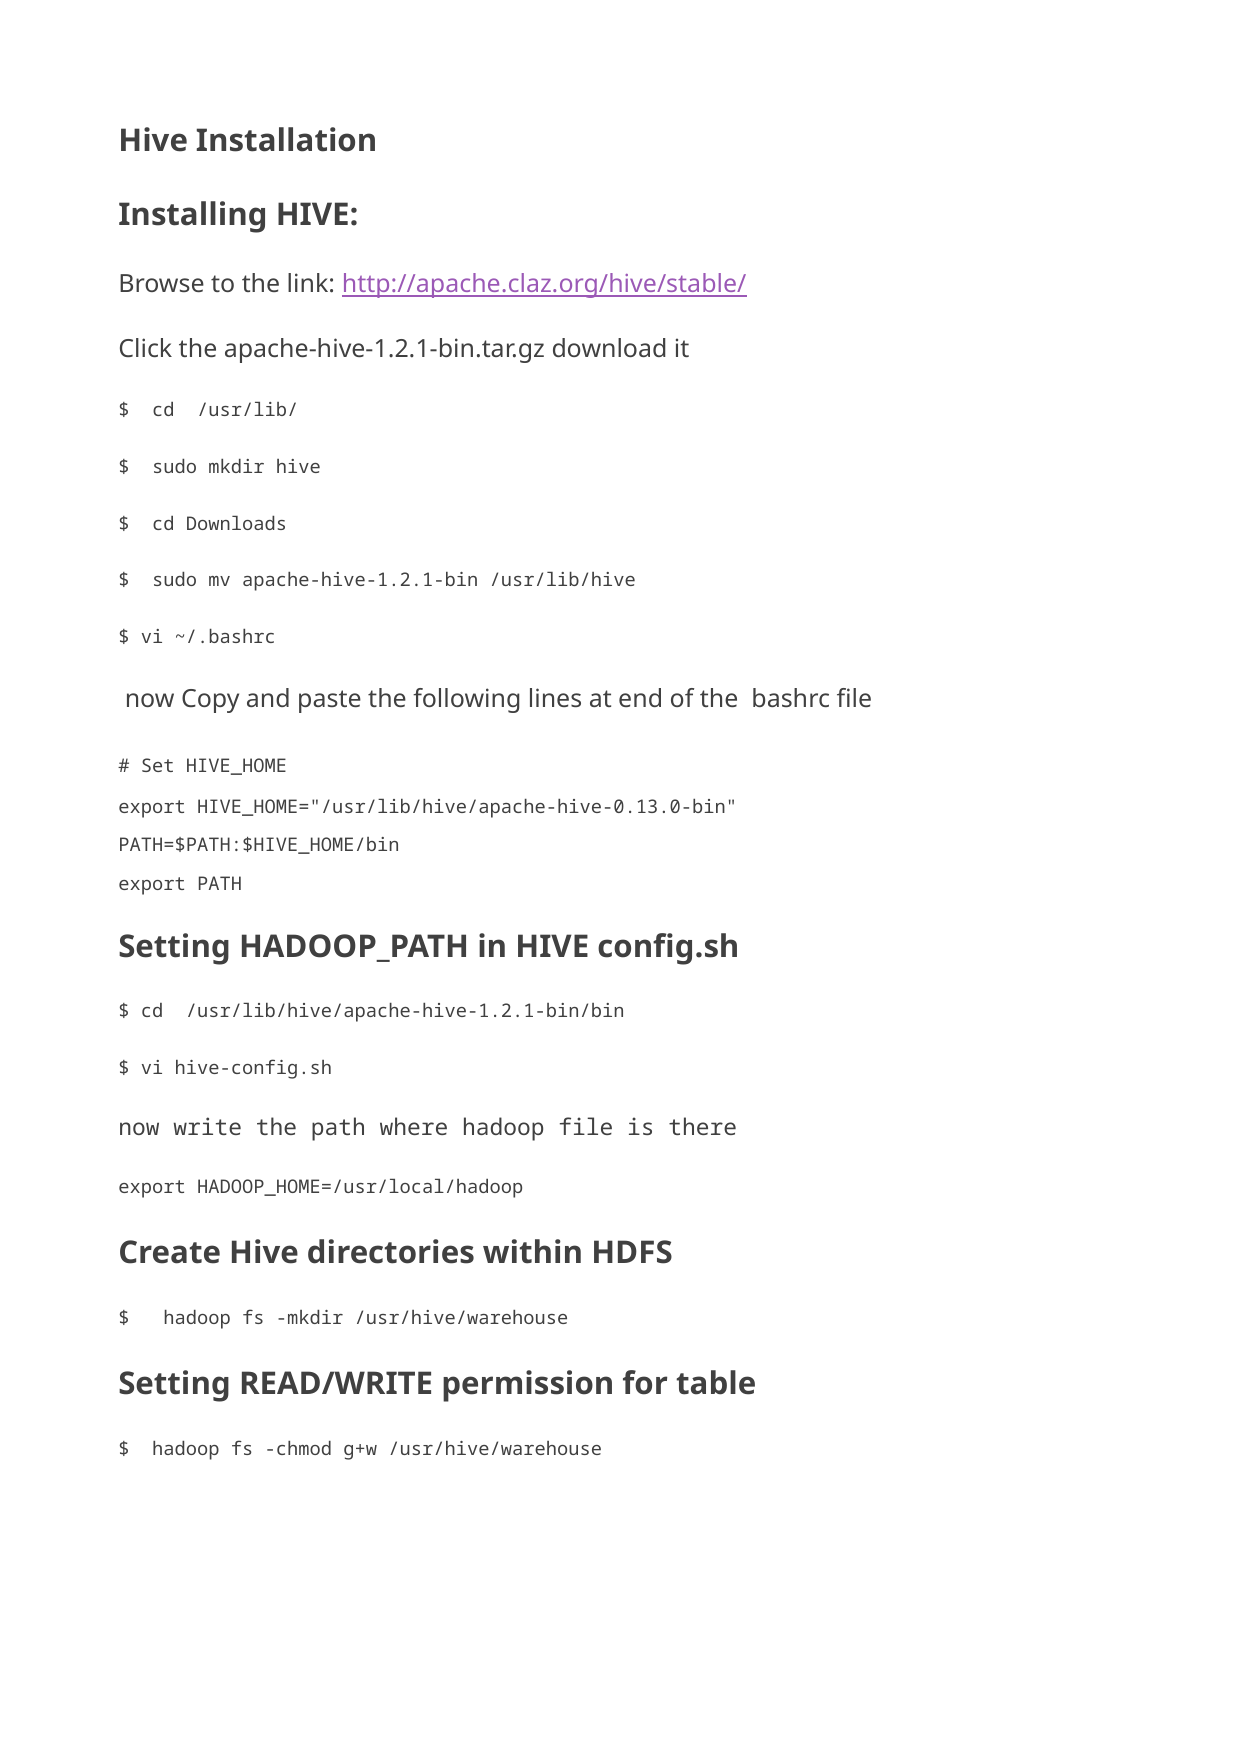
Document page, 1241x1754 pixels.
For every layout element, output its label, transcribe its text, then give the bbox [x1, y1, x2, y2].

subtitle Create Hive directories within HDFS [118, 1231, 1122, 1273]
subtitle $ sudo mv apache-hive-1.2.1-bin /usr/lib/hive [118, 567, 1122, 592]
text $ hadoop fs -chmod g+w /usr/hive/warehouse [118, 1435, 1122, 1461]
text $ vi hive-config.sh [118, 1054, 1122, 1080]
subtitle Click the apache-hive-1.2.1-bin.tar.gz download it [118, 331, 1122, 365]
text now Copy and paste the following lines at end of the bashrc file [118, 680, 1122, 714]
text $ cd /usr/lib/hive/apache-hive-1.2.1-bin/bin [118, 998, 1122, 1023]
subtitle Setting HADOOP_PATH in HIVE config.sh [118, 924, 1122, 966]
subtitle Hive Installation [118, 118, 1122, 161]
text now write the path where hadoop file is there [118, 1111, 1122, 1142]
subtitle Browse to the link: http://apache.claz.org/hive/stable/ [118, 266, 1122, 300]
text export HADOOP_HOME=/usr/local/hadoop [118, 1174, 1122, 1199]
subtitle $ cd Downloads [118, 510, 1122, 536]
text export HIVE_HOME="/usr/lib/hive/apache-hive-0.13.0-bin" [118, 793, 1122, 819]
subtitle $ cd /usr/lib/ [118, 396, 1122, 422]
text $ hadoop fs -mkdir /usr/hive/warehouse [118, 1304, 1122, 1330]
text PATH=$PATH:$HIVE_HOME/bin [118, 832, 1122, 857]
text export PATH [118, 870, 1122, 896]
subtitle Installing HIVE: [118, 192, 1122, 234]
text $ vi ~/.bashrc [118, 623, 1122, 649]
subtitle $ sudo mkdir hive [118, 453, 1122, 479]
subtitle Setting READ/WRITE permission for table [118, 1361, 1122, 1404]
text # Set HIVE_HOME [118, 752, 1122, 778]
